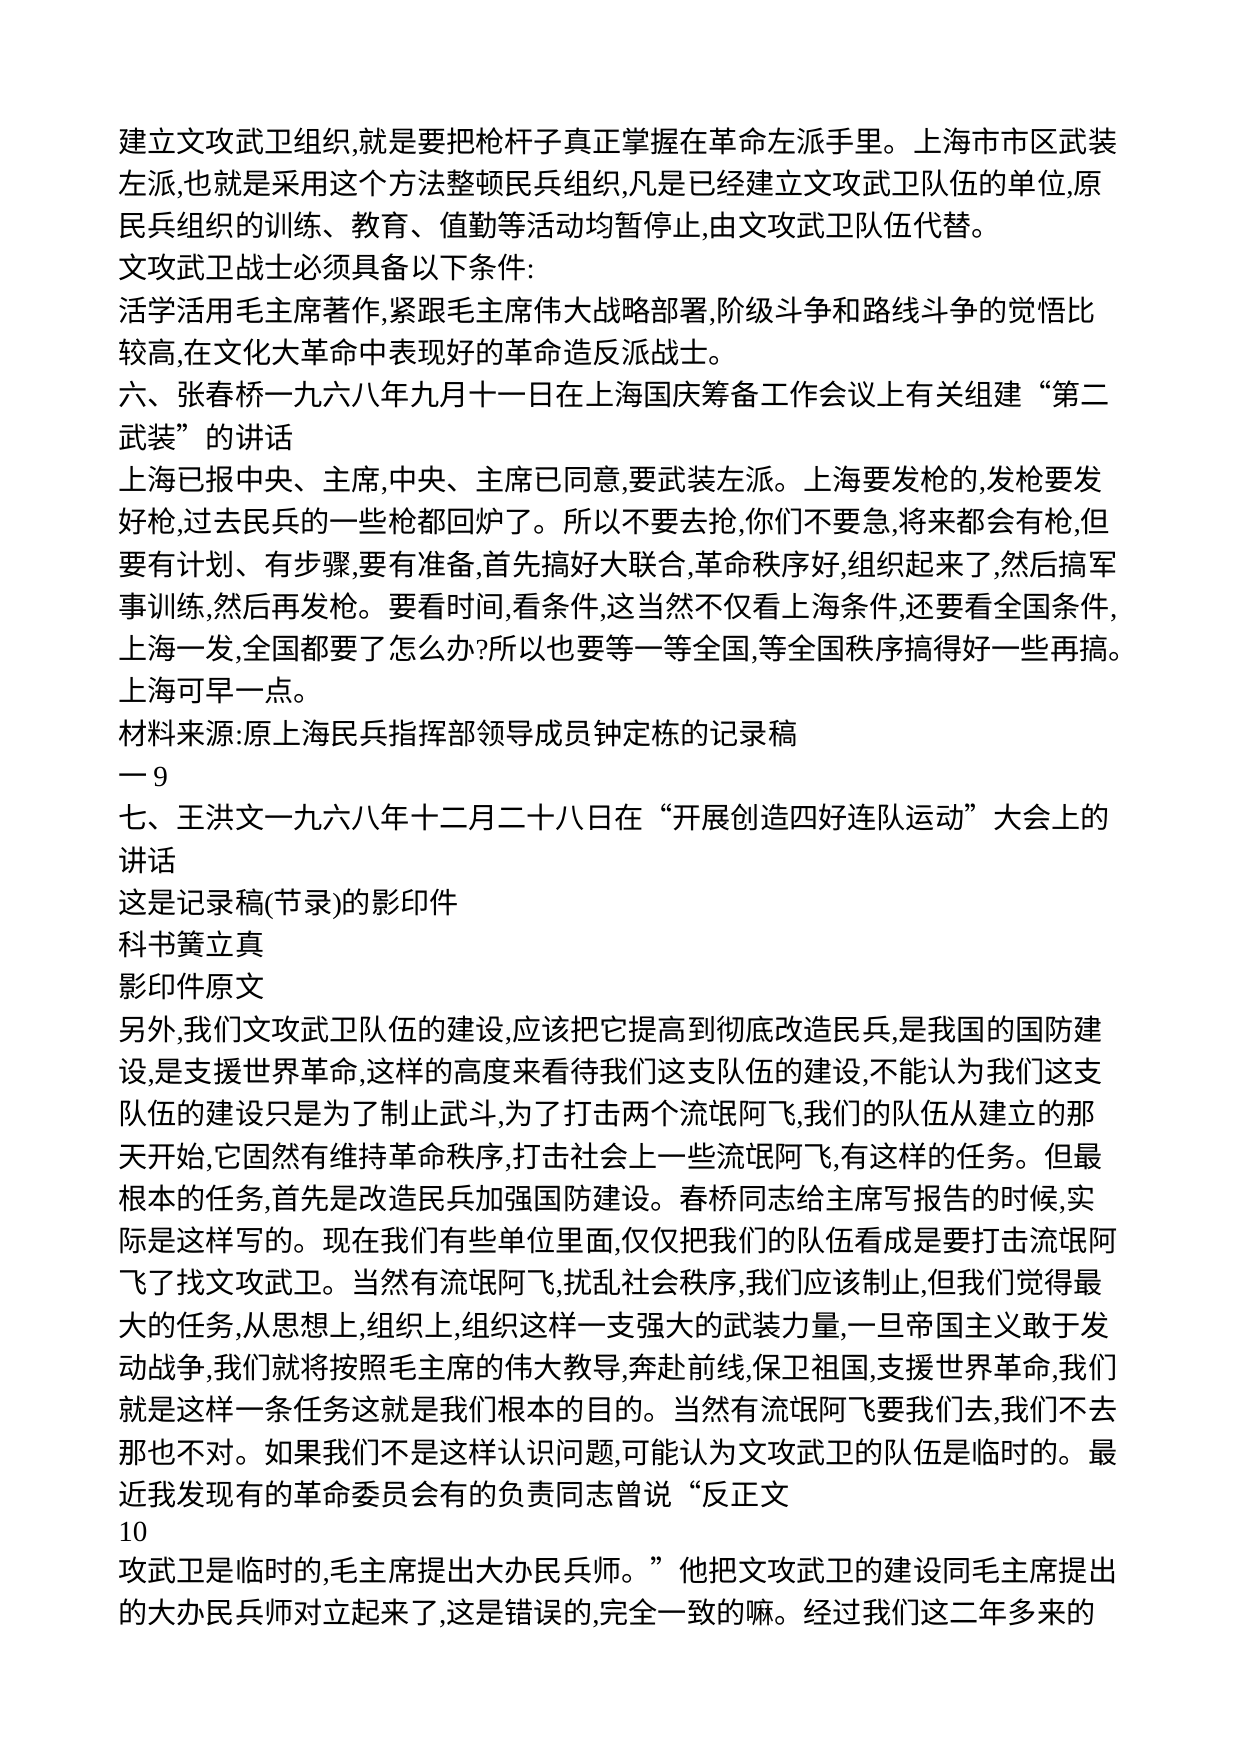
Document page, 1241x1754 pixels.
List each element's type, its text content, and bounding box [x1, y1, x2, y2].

text 这是记录稿(节录)的影印件 [118, 879, 1122, 922]
text 活学活用毛主席著作,紧跟毛主席伟大战略部署,阶级斗争和路线斗争的觉悟比较高,在文化大革命中表现好的革命造反派战士。 [118, 287, 1122, 372]
text 科书簧立真 [118, 922, 1122, 964]
text 材料来源:原上海民兵指挥部领导成员钟定栋的记录稿 [118, 710, 1122, 752]
text 另外,我们文攻武卫队伍的建设,应该把它提高到彻底改造民兵,是我国的国防建设,是支援世界革命,这样的高度来看待我们这支队伍的建设,不能认为我们这支队伍的建设只是为了制止武斗,为了打击两个流氓阿飞,我们的队伍从建立的那天开始,它固然有维持革命秩序,打击社会上一些流氓阿飞,有这样的任务。但最根本的任务,首先是改造民兵加强国防建设。春桥同志给主席写报告的时候,实际是这样写的。现在我们有些单位里面,仅仅把我们的队伍看成是要打击流氓阿飞了找文攻武卫。当然有流氓阿飞,扰乱社会秩序,我们应该制止,但我们觉得最大的任务,从思想上,组织上,组织这样一支强大的武装力量,一旦帝国主义敢于发动战争,我们就将按照毛主席的伟大教导,奔赴前线,保卫祖国,支援世界革命,我们就是这样一条任务这就是我们根本的目的。当然有流氓阿飞要我们去,我们不去那也不对。如果我们不是这样认识问题,可能认为文攻武卫的队伍是临时的。最近我发现有的革命委员会有的负责同志曾说“反正文 [118, 1006, 1122, 1514]
text 七、王洪文一九六八年十二月二十八日在“开展创造四好连队运动”大会上的讲话 [118, 795, 1122, 879]
text 建立文攻武卫组织,就是要把枪杆子真正掌握在革命左派手里。上海市市区武装左派,也就是采用这个方法整顿民兵组织,凡是已经建立文攻武卫队伍的单位,原民兵组织的训练、教育、值勤等活动均暂停止,由文攻武卫队伍代替。 [118, 118, 1122, 245]
text 攻武卫是临时的,毛主席提出大办民兵师。”他把文攻武卫的建设同毛主席提出的大办民兵师对立起来了,这是错误的,完全一致的嘛。经过我们这二年多来的 [118, 1547, 1122, 1632]
text 影印件原文 [118, 964, 1122, 1006]
text 一9 [118, 752, 1122, 795]
text 上海已报中央、主席,中央、主席已同意,要武装左派。上海要发枪的,发枪要发好枪,过去民兵的一些枪都回炉了。所以不要去抢,你们不要急,将来都会有枪,但要有计划、有步骤,要有准备,首先搞好大联合,革命秩序好,组织起来了,然后搞军事训练,然后再发枪。要看时间,看条件,这当然不仅看上海条件,还要看全国条件,上海一发,全国都要了怎么办?所以也要等一等全国,等全国秩序搞得好一些再搞。上海可早一点。 [118, 456, 1122, 710]
text 文攻武卫战士必须具备以下条件: [118, 245, 1122, 287]
text 六、张春桥一九六八年九月十一日在上海国庆筹备工作会议上有关组建“第二武装”的讲话 [118, 372, 1122, 456]
text 10 [118, 1514, 1122, 1547]
